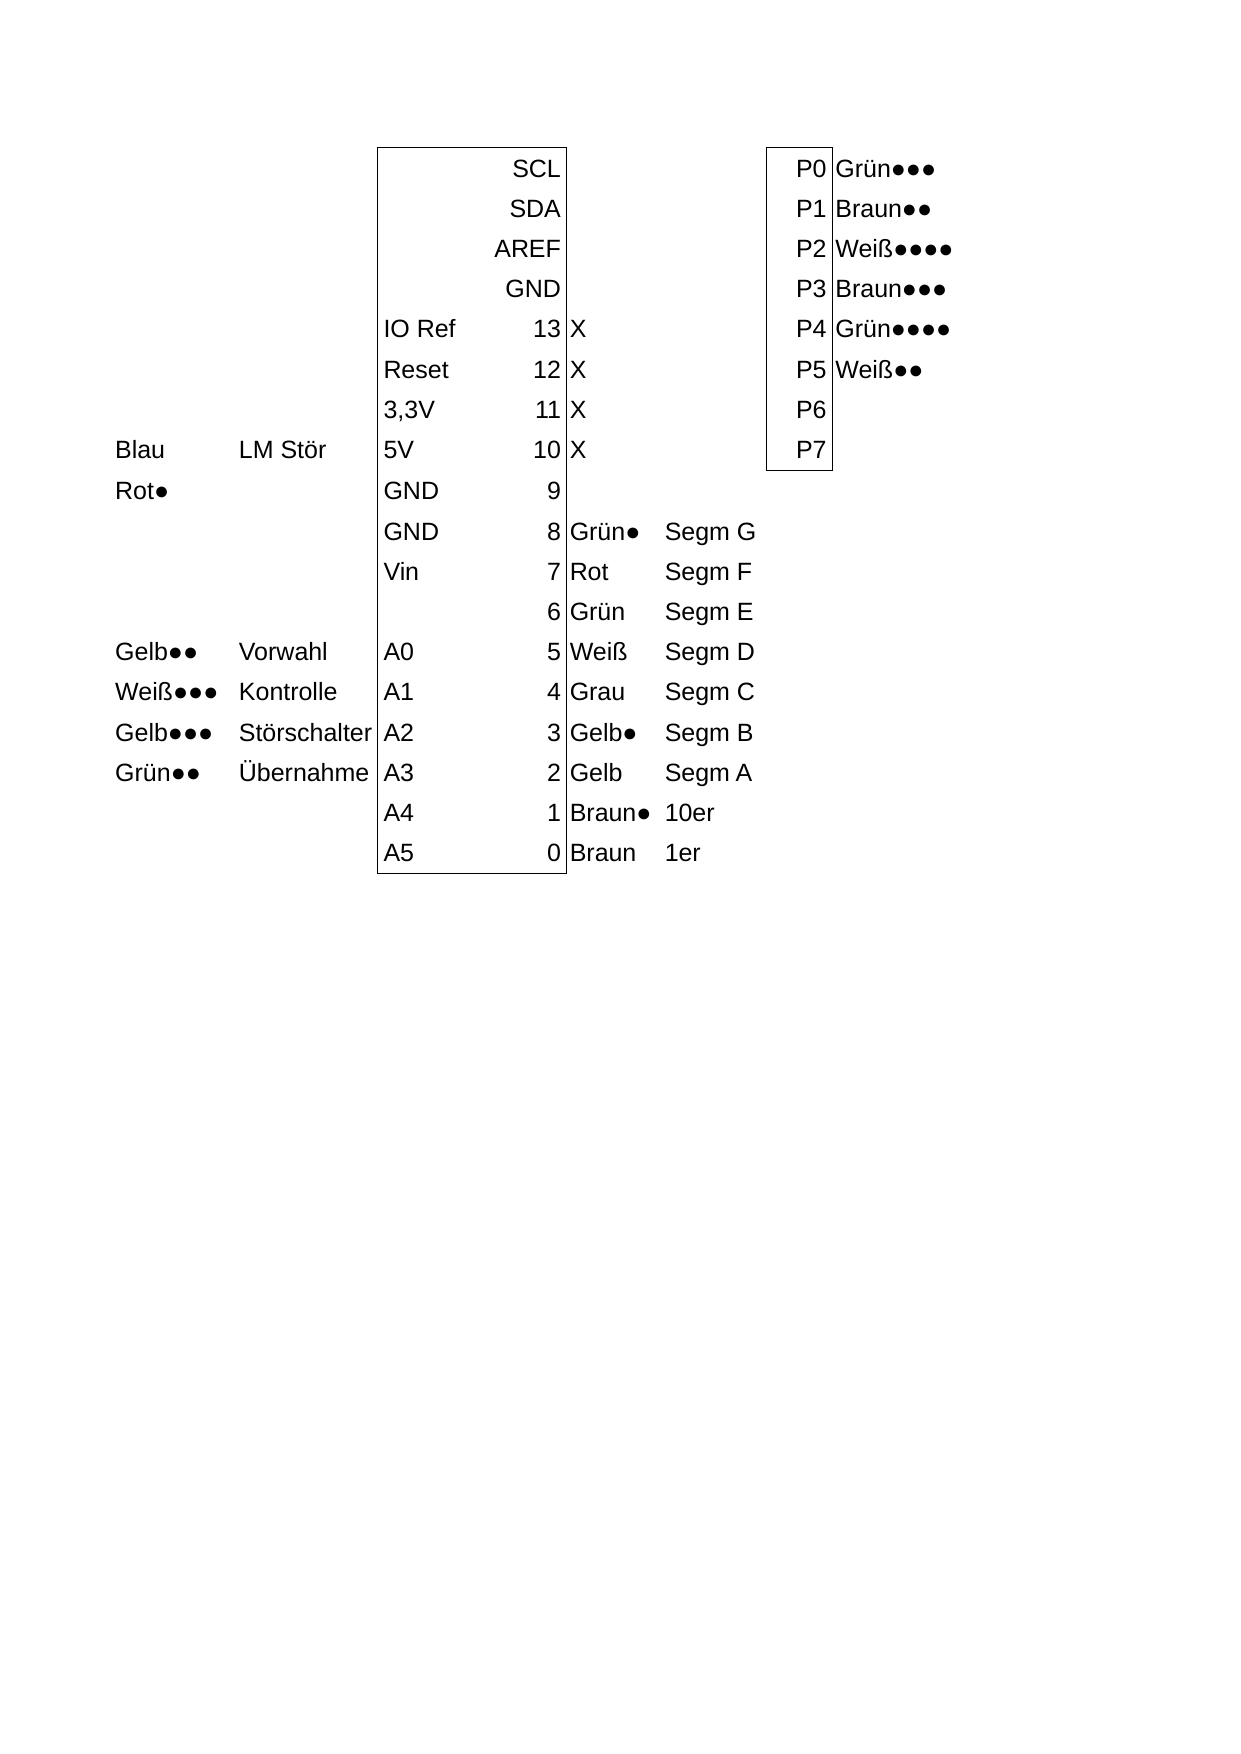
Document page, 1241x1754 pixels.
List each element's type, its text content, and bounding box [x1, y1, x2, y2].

table_cell 0 [466, 833, 566, 873]
table_cell Braun●● [833, 188, 986, 228]
table_cell GND [466, 269, 566, 309]
table_cell 3,3V [378, 389, 466, 429]
table_cell [567, 269, 661, 309]
table_cell [767, 591, 832, 631]
table_cell [112, 188, 236, 228]
table_cell Gelb● [567, 712, 661, 752]
table_cell [767, 792, 832, 832]
table_cell Braun [567, 833, 661, 873]
table_cell Gelb●●● [112, 712, 236, 752]
table_cell [112, 833, 236, 873]
table_cell [767, 672, 832, 712]
table_cell [112, 389, 236, 429]
table_cell Grün●● [112, 752, 236, 792]
table_header [661, 147, 766, 188]
table_cell Übernahme [236, 752, 377, 792]
table_cell 9 [466, 470, 566, 511]
table_cell [236, 309, 377, 349]
table_cell [236, 389, 377, 429]
table_cell [661, 470, 767, 511]
table_cell 13 [466, 309, 566, 349]
table_cell Braun●●● [833, 269, 986, 309]
table_cell [767, 551, 832, 591]
table_cell [112, 309, 236, 349]
table_cell [661, 429, 766, 469]
table_cell [378, 188, 466, 228]
table_cell Vin [378, 551, 466, 591]
table_header P0 [767, 148, 832, 188]
table_cell 1er [661, 833, 767, 873]
table_cell [112, 511, 236, 551]
table_cell [567, 228, 661, 268]
table_cell [661, 349, 766, 389]
table_cell [832, 551, 986, 591]
table_cell [236, 792, 377, 832]
table_cell P2 [767, 228, 832, 268]
table_cell [767, 752, 832, 792]
table_cell SDA [466, 188, 566, 228]
table_cell 4 [466, 672, 566, 712]
table_cell Grün●●●● [833, 309, 986, 349]
table_cell [378, 228, 466, 268]
table_cell GND [378, 511, 466, 551]
table_cell 8 [466, 511, 566, 551]
table_cell Kontrolle [236, 672, 377, 712]
table_cell X [567, 309, 661, 349]
table_cell Segm E [661, 591, 767, 631]
table_cell [832, 672, 986, 712]
table_cell Segm C [661, 672, 767, 712]
table_cell A4 [378, 792, 466, 832]
table_cell [567, 188, 661, 228]
table_cell X [567, 389, 661, 429]
table_cell [236, 551, 377, 591]
table_cell A5 [378, 833, 466, 873]
table_cell 5V [378, 429, 466, 469]
table_cell [236, 228, 377, 268]
table_cell [112, 349, 236, 389]
table_cell [767, 712, 832, 752]
table_cell [661, 389, 766, 429]
table_cell [833, 429, 986, 469]
table_cell 3 [466, 712, 566, 752]
table_cell [236, 833, 377, 873]
table_cell [661, 269, 766, 309]
table_cell A2 [378, 712, 466, 752]
table_cell [832, 511, 986, 551]
table_cell P5 [767, 349, 832, 389]
table_cell 1 [466, 792, 566, 832]
table_cell [832, 470, 986, 511]
table_cell Blau [112, 429, 236, 469]
table_cell [112, 269, 236, 309]
table_cell 11 [466, 389, 566, 429]
table_cell Gelb [567, 752, 661, 792]
table_cell AREF [466, 228, 566, 268]
table_cell [767, 833, 832, 873]
table_cell Segm F [661, 551, 767, 591]
table_cell Braun● [567, 792, 661, 832]
table_cell [767, 511, 832, 551]
table_cell Rot [567, 551, 661, 591]
table_cell Weiß●●● [112, 672, 236, 712]
table_cell X [567, 349, 661, 389]
table_cell Grau [567, 672, 661, 712]
table_header [112, 147, 236, 188]
table_cell [661, 309, 766, 349]
table_cell Segm B [661, 712, 767, 752]
table_cell Rot● [112, 470, 236, 511]
table_cell LM Stör [236, 429, 377, 469]
table_header [236, 147, 377, 188]
table_cell GND [378, 470, 466, 511]
table_cell Grün● [567, 511, 661, 551]
table_header [378, 148, 466, 188]
table_cell [236, 470, 377, 511]
table_cell [661, 188, 766, 228]
table_cell P3 [767, 269, 832, 309]
table_cell A0 [378, 631, 466, 672]
table_cell [832, 631, 986, 672]
table_cell 7 [466, 551, 566, 591]
table_cell [767, 471, 832, 511]
table_cell [112, 591, 236, 631]
table_cell [112, 228, 236, 268]
table_header SCL [466, 148, 566, 188]
table_cell Segm D [661, 631, 767, 672]
table_cell [661, 228, 766, 268]
table_cell 12 [466, 349, 566, 389]
table_cell P7 [767, 429, 832, 469]
table_cell P6 [767, 389, 832, 429]
table_cell X [567, 429, 661, 469]
table_cell [832, 792, 986, 832]
table_cell [832, 833, 986, 873]
table_cell [832, 591, 986, 631]
table_cell [236, 591, 377, 631]
table_cell [832, 712, 986, 752]
table_cell [378, 591, 466, 631]
table_cell [378, 269, 466, 309]
table_cell Reset [378, 349, 466, 389]
table_cell IO Ref [378, 309, 466, 349]
table_cell Segm A [661, 752, 767, 792]
table_cell Grün [567, 591, 661, 631]
table_cell Weiß [567, 631, 661, 672]
table_cell [832, 752, 986, 792]
table_cell [112, 792, 236, 832]
table_cell P4 [767, 309, 832, 349]
table_cell [833, 389, 986, 429]
table_cell [236, 188, 377, 228]
table_cell P1 [767, 188, 832, 228]
table_header [567, 147, 661, 188]
table_cell [767, 631, 832, 672]
table_cell Segm G [661, 511, 767, 551]
table_cell A1 [378, 672, 466, 712]
table_header Grün●●● [833, 147, 986, 188]
table_cell [567, 470, 661, 511]
table_cell 6 [466, 591, 566, 631]
table_cell Weiß●●●● [833, 228, 986, 268]
table_cell Weiß●● [833, 349, 986, 389]
table_cell Störschalter [236, 712, 377, 752]
table_cell [236, 511, 377, 551]
table_cell 10er [661, 792, 767, 832]
table_cell [236, 349, 377, 389]
table_cell 5 [466, 631, 566, 672]
table_cell 2 [466, 752, 566, 792]
table_cell Gelb●● [112, 631, 236, 672]
table_cell Vorwahl [236, 631, 377, 672]
table_cell 10 [466, 429, 566, 469]
table_cell [236, 269, 377, 309]
table_cell [112, 551, 236, 591]
table_cell A3 [378, 752, 466, 792]
